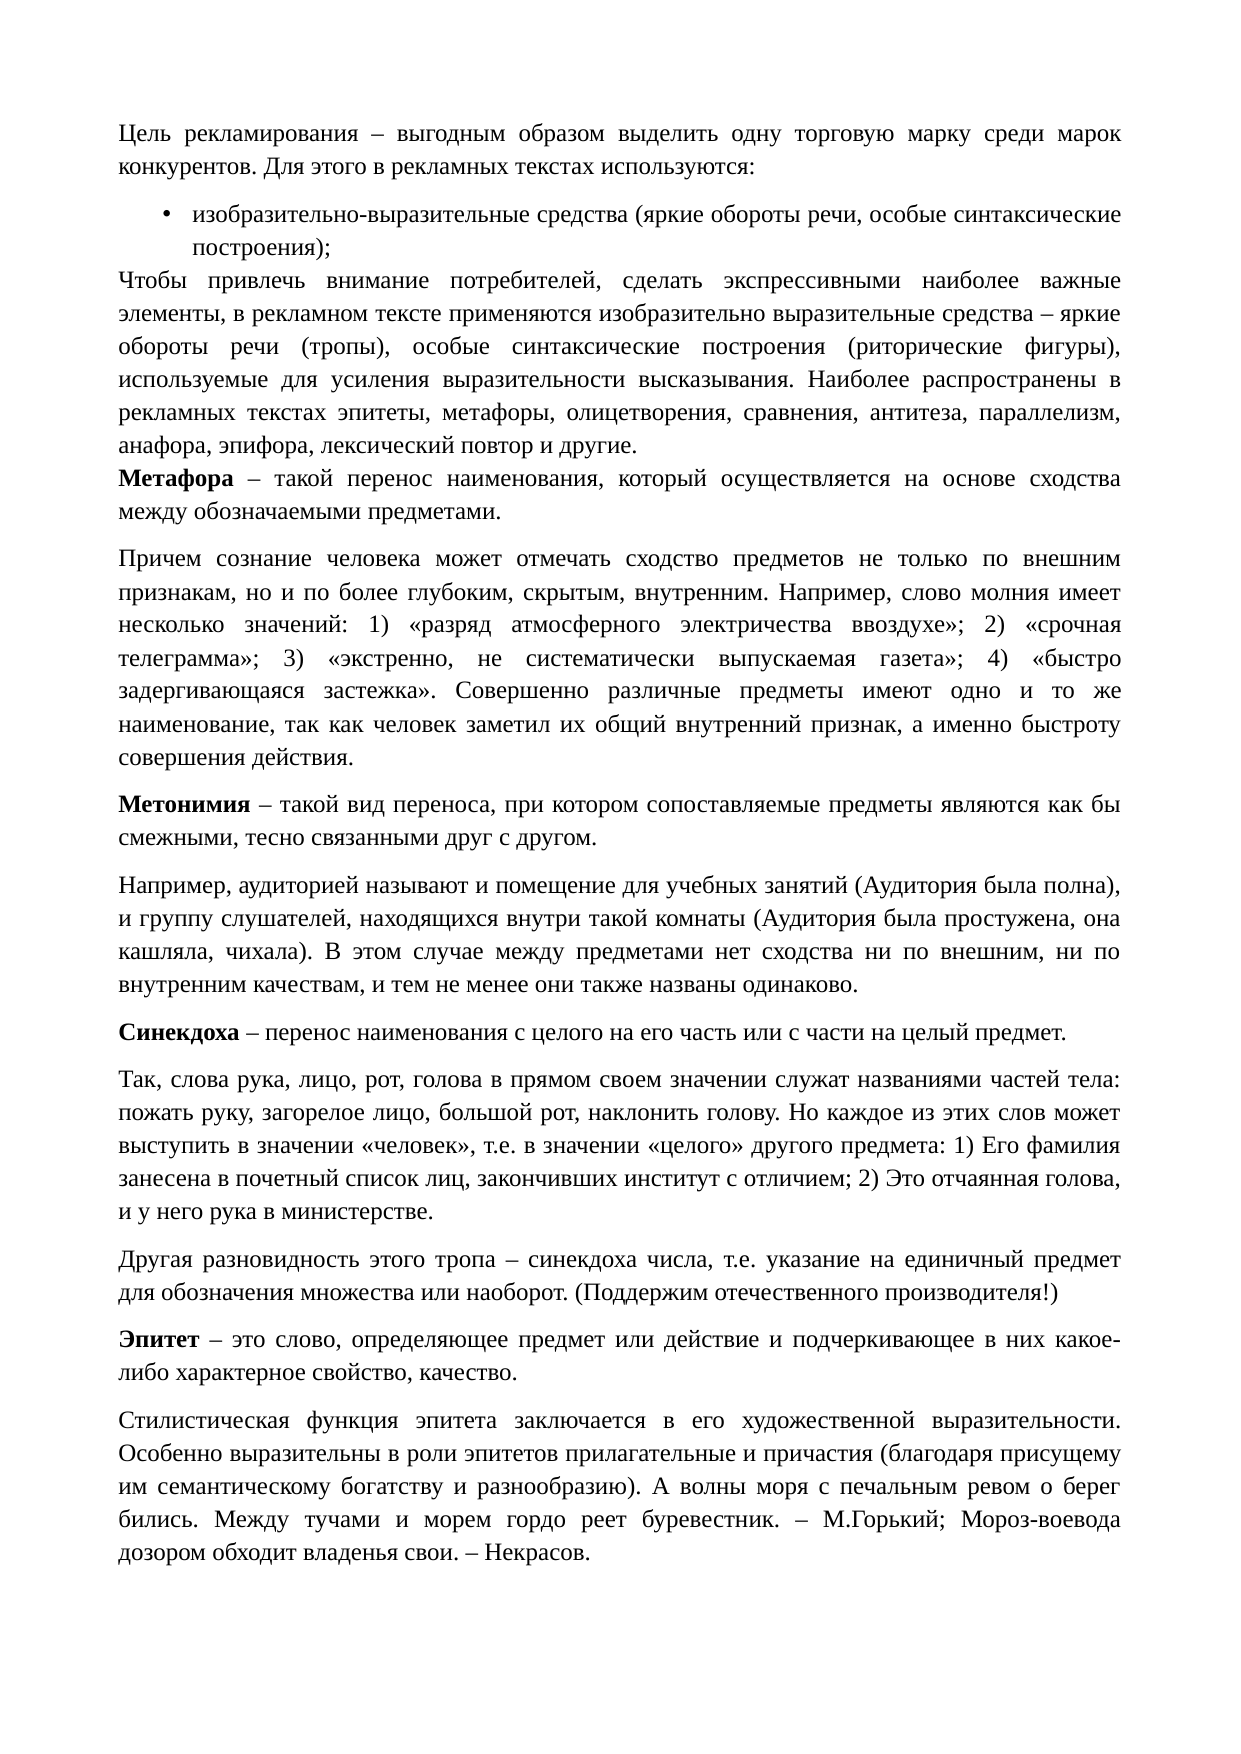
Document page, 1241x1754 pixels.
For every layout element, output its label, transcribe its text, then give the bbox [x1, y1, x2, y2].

text Эпитет – это слово, определяющее предмет или действие и подчеркивающее в них какое-либо характерное свойство, качество. [118, 1324, 1122, 1386]
text Например, аудиторией называют и помещение для учебных занятий (Аудитория была полна), и группу слушателей, находящихся внутри такой комнаты (Аудитория была простужена, она кашляла, чихала). В этом случае между предметами нет сходства ни по внешним, ни по внутренним качествам, и тем не менее они также названы одинаково. [118, 870, 1122, 998]
list изобразительно-выразительные средства (яркие обороты речи, особые синтаксические построения); [162, 199, 1122, 261]
text Стилистическая функция эпитета заключается в его художественной выразительности. Особенно выразительны в роли эпитетов прилагательные и причастия (благодаря присущему им семантическому богатству и разнообразию). А волны моря с печальным ревом о берег бились. Между тучами и морем гордо реет буревестник. – М.Горький; Мороз-воевода дозором обходит владенья свои. – Некрасов. [118, 1405, 1122, 1566]
text Другая разновидность этого тропа – синекдоха числа, т.е. указание на единичный предмет для обозначения множества или наоборот. (Поддержим отечественного производителя!) [118, 1244, 1122, 1306]
text Синекдоха – перенос наименования с целого на его часть или с части на целый предмет. [118, 1017, 1122, 1045]
text Цель рекламирования – выгодным образом выделить одну торговую марку среди марок конкурентов. Для этого в рекламных текстах используются: [118, 118, 1122, 180]
text Метонимия – такой вид переноса, при котором сопоставляемые предметы являются как бы смежными, тесно связанными друг с другом. [118, 789, 1122, 851]
text Так, слова рука, лицо, рот, голова в прямом своем значении служат названиями частей тела: пожать руку, загорелое лицо, большой рот, наклонить голову. Но каждое из этих слов может выступить в значении «человек», т.е. в значении «целого» другого предмета: 1) Его фамилия занесена в почетный список лиц, закончивших институт с отличием; 2) Это отчаянная голова, и у него рука в министерстве. [118, 1064, 1122, 1225]
text Причем сознание человека может отмечать сходство предметов не только по внешним признакам, но и по более глубоким, скрытым, внутренним. Например, слово молния имеет несколько значений: 1) «разряд атмосферного электричества ввоздухе»; 2) «срочная телеграмма»; 3) «экстренно, не систематически выпускаемая газета»; 4) «быстро задергивающаяся застежка». Совершенно различные предметы имеют одно и то же наименование, так как человек заметил их общий внутренний признак, а именно быстроту совершения действия. [118, 543, 1122, 770]
text Метафора – такой перенос наименования, который осуществляется на основе сходства между обозначаемыми предметами. [118, 463, 1122, 525]
text Чтобы привлечь внимание потребителей, сделать экспрессивными наиболее важные элементы, в рекламном тексте применяются изобразительно выразительные средства – яркие обороты речи (тропы), особые синтаксические построения (риторические фигуры), используемые для усиления выразительности высказывания. Наиболее распространены в рекламных текстах эпитеты, метафоры, олицетворения, сравнения, антитеза, параллелизм, анафора, эпифора, лексический повтор и другие. [118, 265, 1122, 459]
